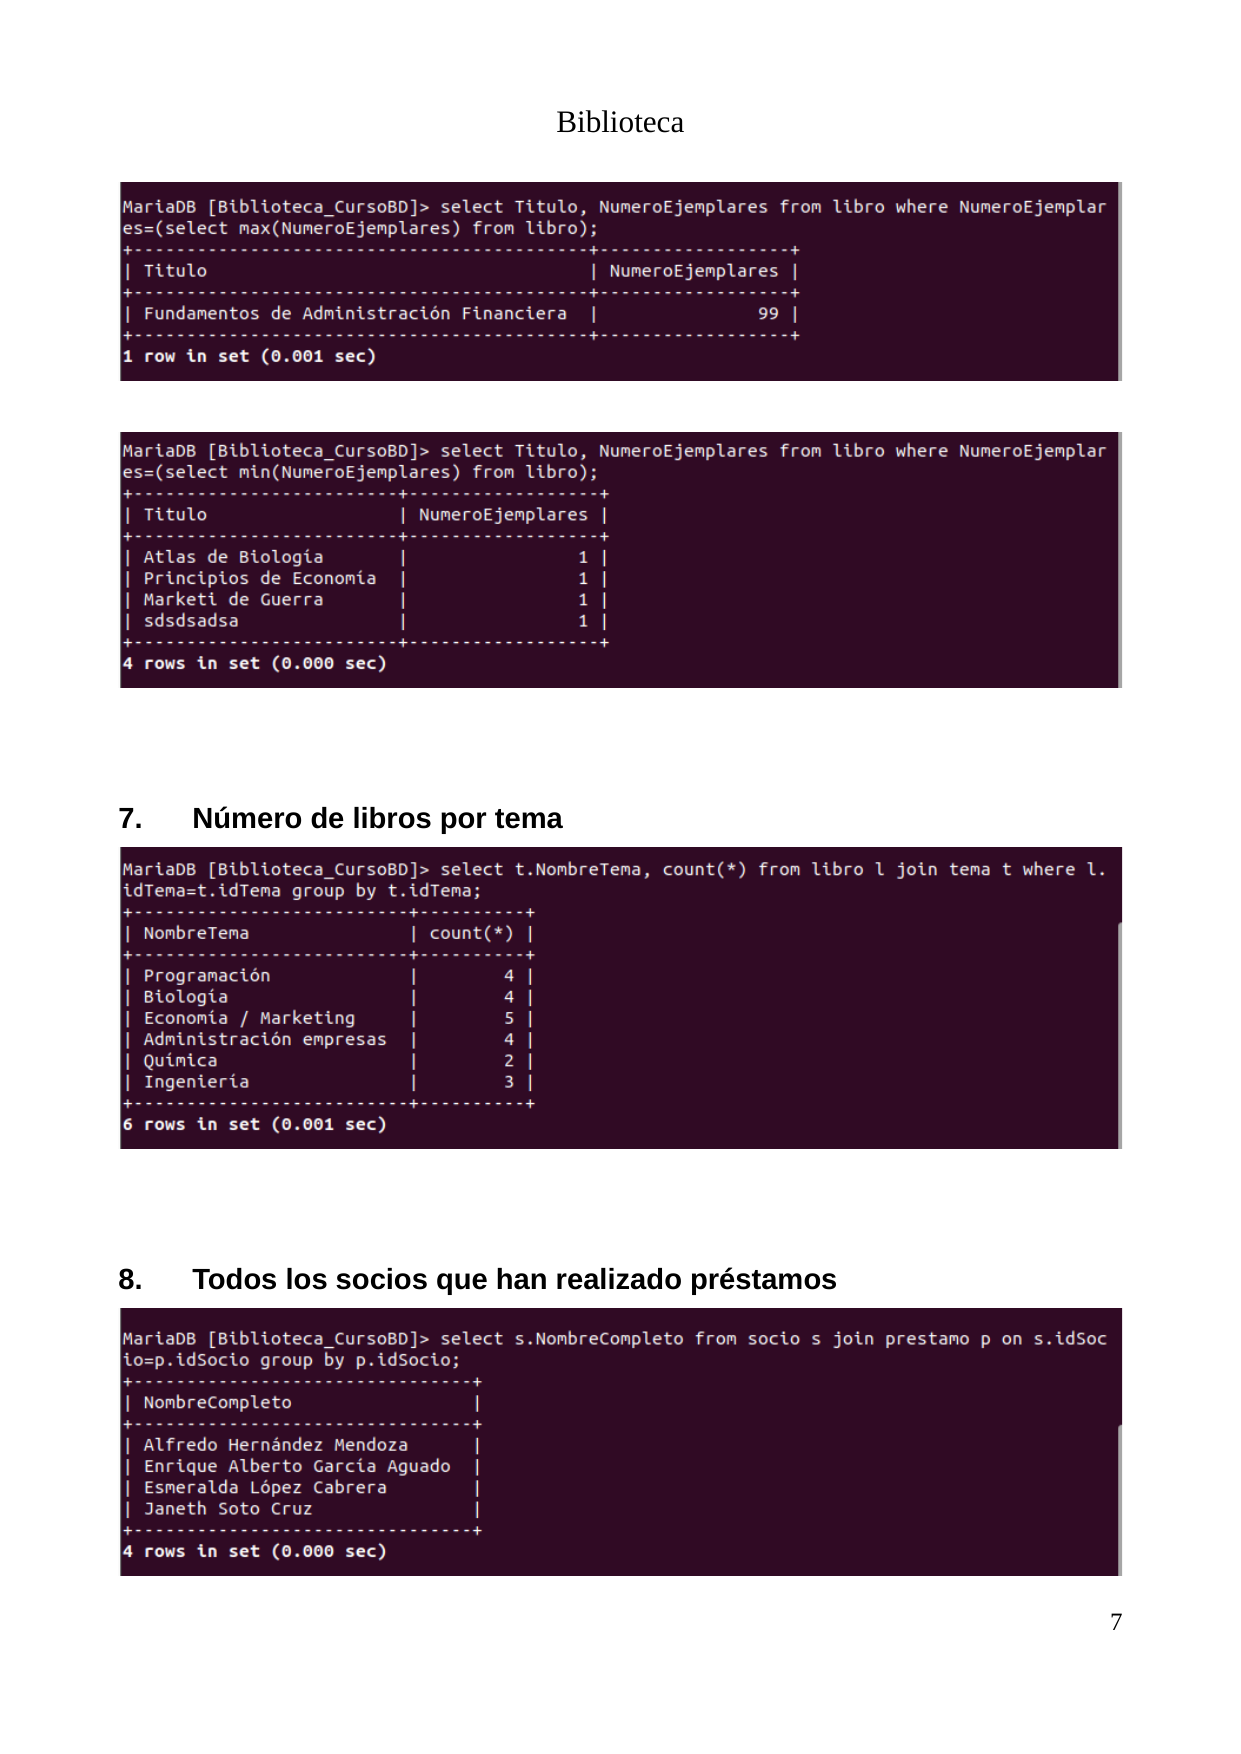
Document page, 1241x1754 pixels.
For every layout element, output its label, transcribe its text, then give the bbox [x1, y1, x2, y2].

picture [118, 432, 1123, 688]
picture [118, 1308, 1123, 1576]
subtitle Todos los socios que han realizado préstamos [118, 1262, 1122, 1296]
subtitle Número de libros por tema [118, 801, 1122, 835]
picture [118, 182, 1123, 381]
picture [118, 847, 1123, 1149]
